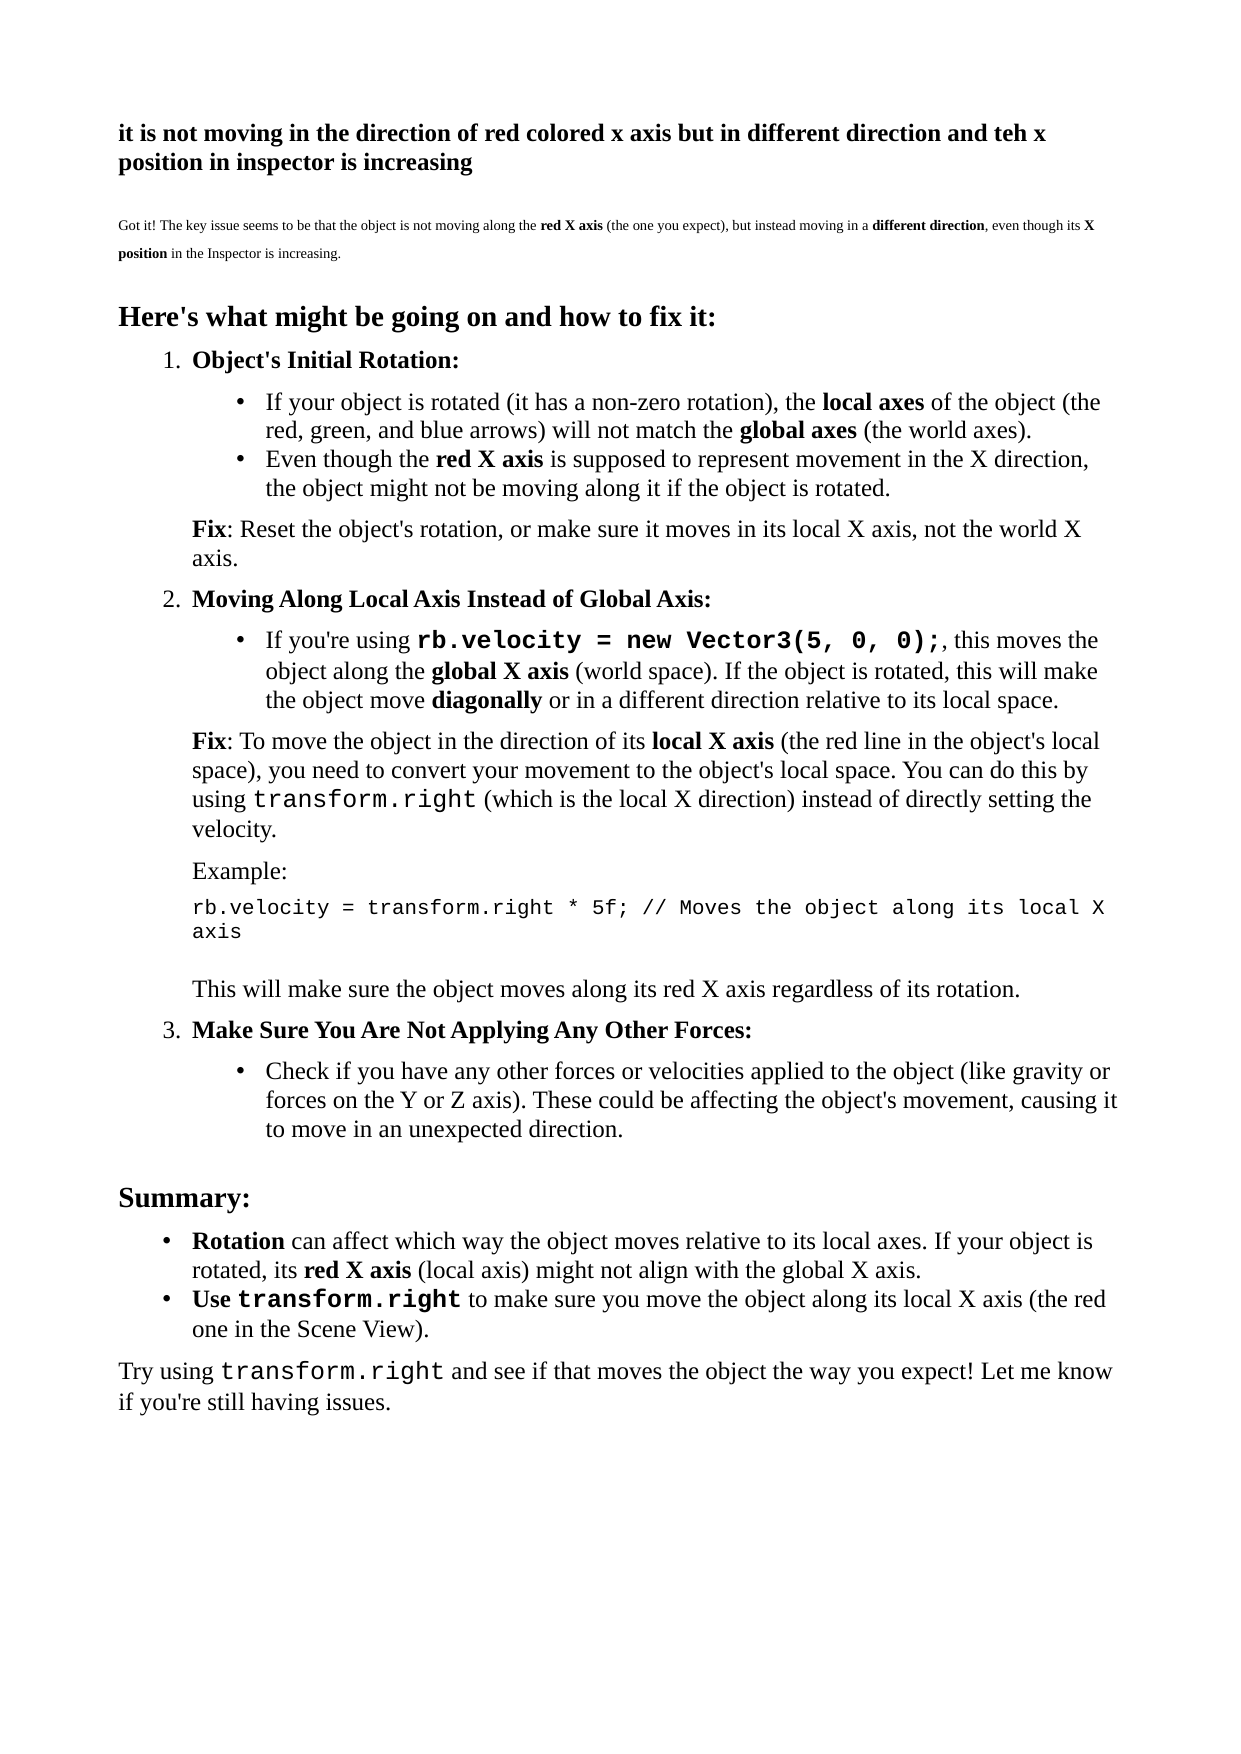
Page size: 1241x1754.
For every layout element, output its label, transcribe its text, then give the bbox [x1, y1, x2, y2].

list Check if you have any other forces or velocities applied to the object (like gravity or forces on the Y or Z axis). These could be affecting the object's movement, causing it to move in an unexpected direction. [236, 1056, 1122, 1143]
text Got it! The key issue seems to be that the object is not moving along the red X axis (the one you expect), but instead moving in a different direction, even though its X position in the Inspector is increasing. [118, 204, 1122, 262]
subtitle Here's what might be going on and how to fix it: [118, 299, 1122, 333]
text it is not moving in the direction of red colored x axis but in different direction and teh x position in inspector is increasing [118, 118, 1122, 176]
list Even though the red X axis is supposed to represent movement in the X direction, the object might not be moving along it if the object is rotated. [236, 444, 1122, 502]
list rb.velocity = transform.right * 5f; // Moves the object along its local X axis [162, 897, 1122, 944]
list Example: [162, 856, 1122, 884]
list If your object is rotated (it has a non-zero rotation), the local axes of the object (the red, green, and blue arrows) will not match the global axes (the world axes). [236, 387, 1122, 444]
list If you're using rb.velocity = new Vector3(5, 0, 0);, this moves the object along the global X axis (world space). If the object is rotated, this will make the object move diagonally or in a different direction relative to its local space. [236, 625, 1122, 714]
list Make Sure You Are Not Applying Any Other Forces: [162, 1015, 1122, 1044]
list Use transform.right to make sure you move the object along its local X axis (the red one in the Scene View). [162, 1284, 1122, 1343]
list Moving Along Local Axis Instead of Global Axis: [162, 584, 1122, 613]
list This will make sure the object moves along its red X axis regardless of its rotation. [162, 974, 1122, 1003]
text Try using transform.right and see if that moves the object the way you expect! Let me know if you're still having issues. [118, 1356, 1122, 1415]
subtitle Summary: [118, 1180, 1122, 1214]
list Rotation can affect which way the object moves relative to its local axes. If your object is rotated, its red X axis (local axis) might not align with the global X axis. [162, 1226, 1122, 1284]
list Fix: Reset the object's rotation, or make sure it moves in its local X axis, not the world X axis. [162, 514, 1122, 572]
list Fix: To move the object in the direction of its local X axis (the red line in the object's local space), you need to convert your movement to the object's local space. You can do this by using transform.right (which is the local X direction) instead of directly setting the velocity. [162, 726, 1122, 843]
list Object's Initial Rotation: [162, 345, 1122, 374]
